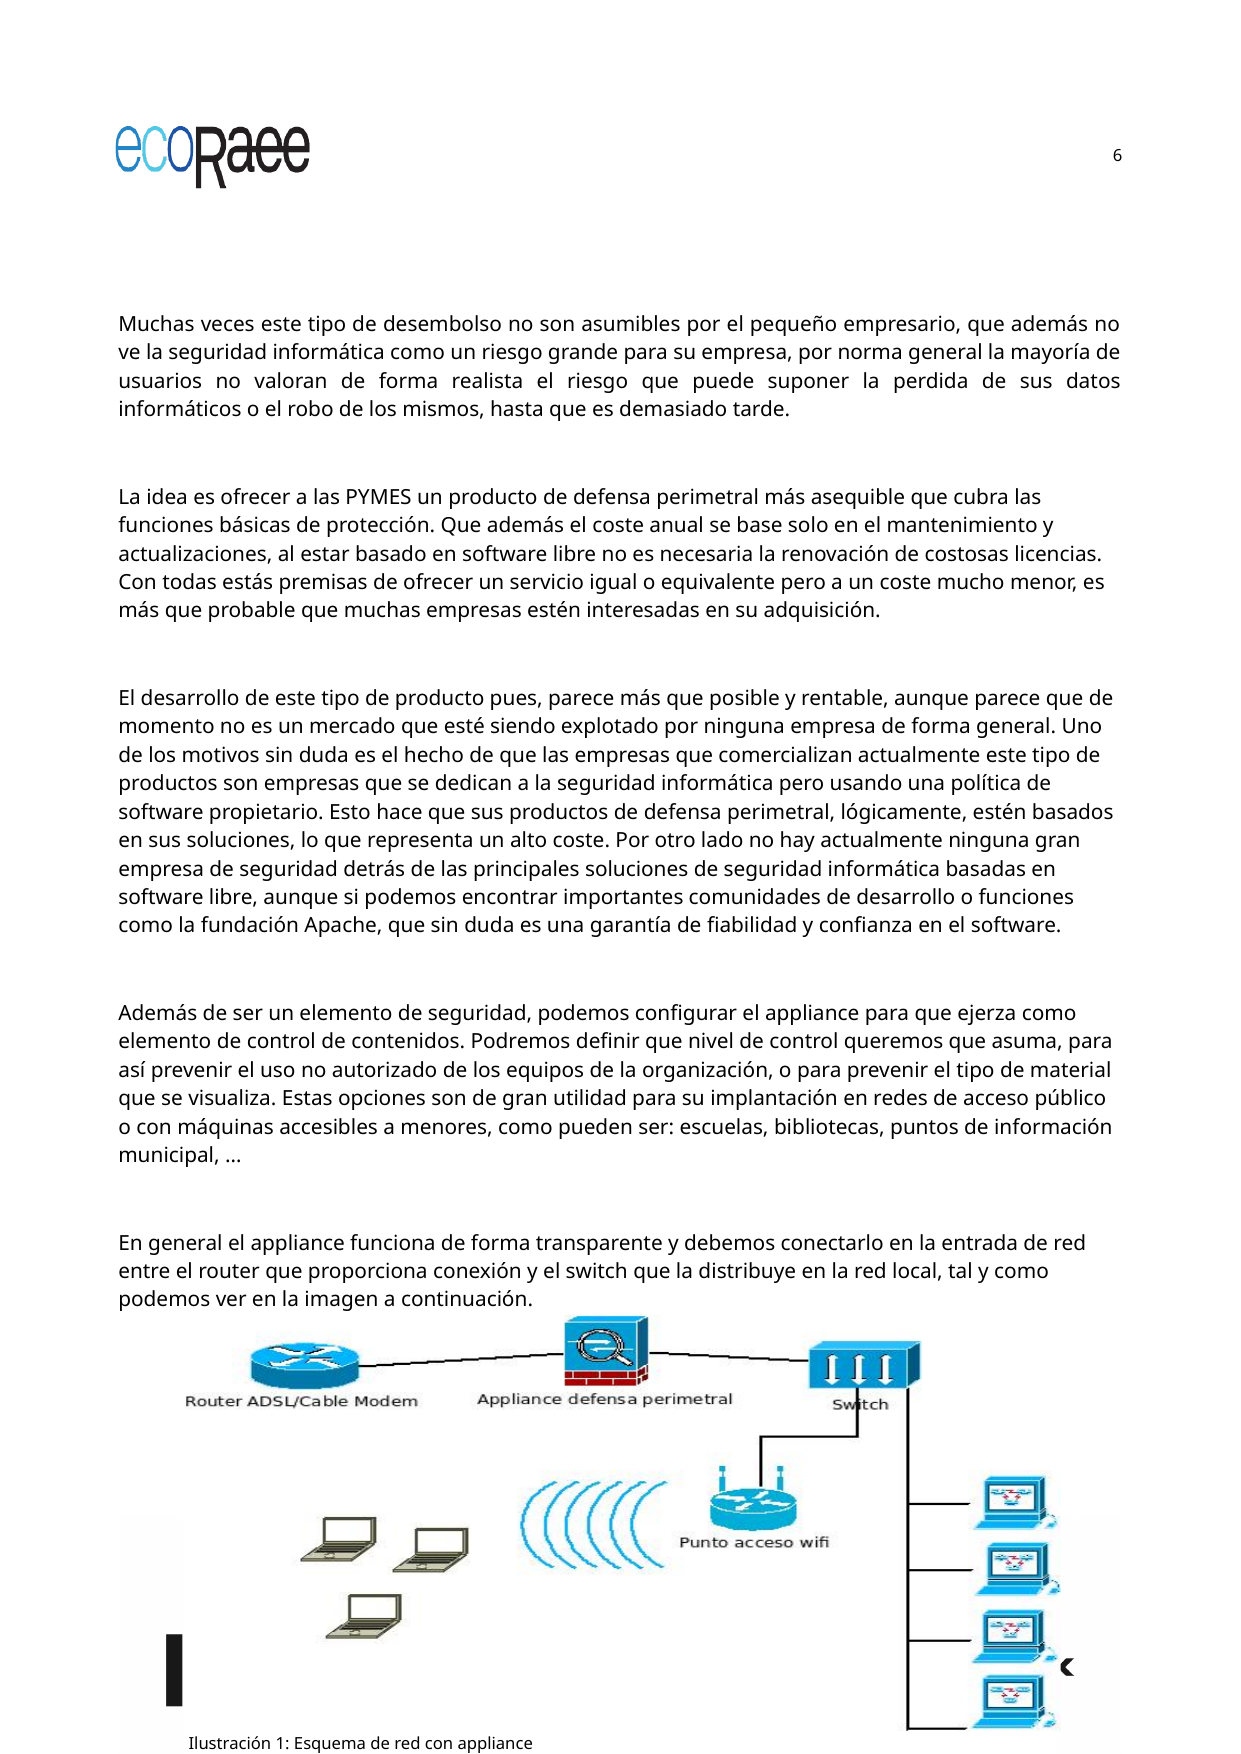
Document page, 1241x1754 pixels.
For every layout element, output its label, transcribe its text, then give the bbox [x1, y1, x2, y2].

text Ilustración 1: Esquema de red con appliance [188, 1732, 1058, 1754]
text El desarrollo de este tipo de producto pues, parece más que posible y rentable, aunque parece que de momento no es un mercado que esté siendo explotado por ninguna empresa de forma general. Uno de los motivos sin duda es el hecho de que las empresas que comercializan actualmente este tipo de productos son empresas que se dedican a la seguridad informática pero usando una política de software propietario. Esto hace que sus productos de defensa perimetral, lógicamente, estén basados en sus soluciones, lo que representa un alto coste. Por otro lado no hay actualmente ninguna gran empresa de seguridad detrás de las principales soluciones de seguridad informática basadas en software libre, aunque si podemos encontrar importantes comunidades de desarrollo o funciones como la fundación Apache, que sin duda es una garantía de fiabilidad y confianza en el software. [118, 683, 1122, 939]
text La idea es ofrecer a las PYMES un producto de defensa perimetral más asequible que cubra las funciones básicas de protección. Que además el coste anual se base solo en el mantenimiento y actualizaciones, al estar basado en software libre no es necesaria la renovación de costosas licencias. Con todas estás premisas de ofrecer un servicio igual o equivalente pero a un coste mucho menor, es más que probable que muchas empresas estén interesadas en su adquisición. [118, 482, 1122, 624]
picture [118, 1514, 182, 1754]
picture [114, 124, 311, 190]
picture [185, 1314, 1123, 1754]
text En general el appliance funciona de forma transparente y debemos conectarlo en la entrada de red entre el router que proporciona conexión y el switch que la distribuye en la red local, tal y como podemos ver en la imagen a continuación. [118, 1228, 1122, 1313]
text Además de ser un elemento de seguridad, podemos configurar el appliance para que ejerza como elemento de control de contenidos. Podremos definir que nivel de control queremos que asuma, para así prevenir el uso no autorizado de los equipos de la organización, o para prevenir el tipo de material que se visualiza. Estas opciones son de gran utilidad para su implantación en redes de acceso público o con máquinas accesibles a menores, como pueden ser: escuelas, bibliotecas, puntos de información municipal, … [118, 998, 1122, 1169]
text Muchas veces este tipo de desembolso no son asumibles por el pequeño empresario, que además no ve la seguridad informática como un riesgo grande para su empresa, por norma general la mayoría de usuarios no valoran de forma realista el riesgo que puede suponer la perdida de sus datos informáticos o el robo de los mismos, hasta que es demasiado tarde. [118, 309, 1122, 423]
